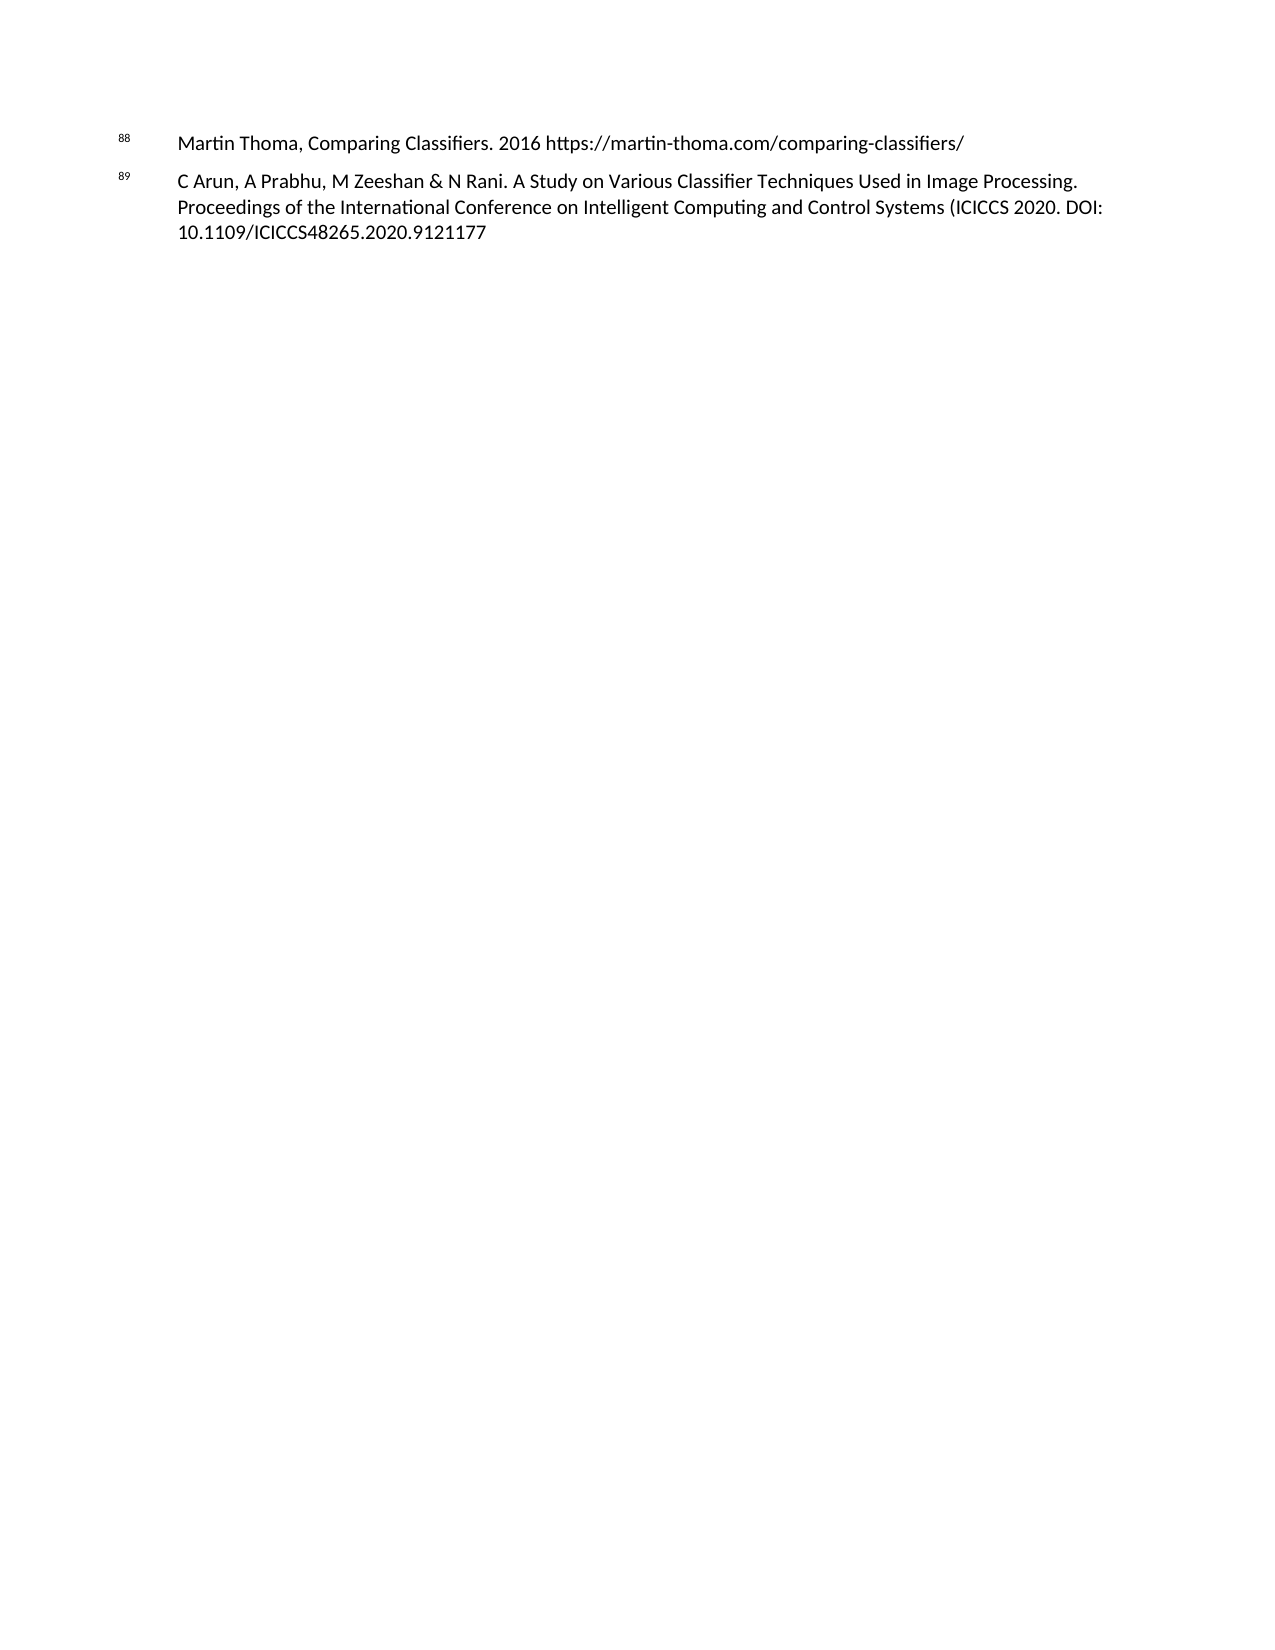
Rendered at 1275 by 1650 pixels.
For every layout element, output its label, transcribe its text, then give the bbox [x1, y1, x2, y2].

text Martin Thoma, Comparing Classifiers. 2016 https://martin-thoma.com/comparing-classifiers/ [118, 131, 1157, 156]
text C Arun, A Prabhu, M Zeeshan & N Rani. A Study on Various Classifier Techniques Used in Image Processing. Proceedings of the International Conference on Intelligent Computing and Control Systems (ICICCS 2020. DOI: 10.1109/ICICCS48265.2020.9121177 [118, 168, 1157, 245]
